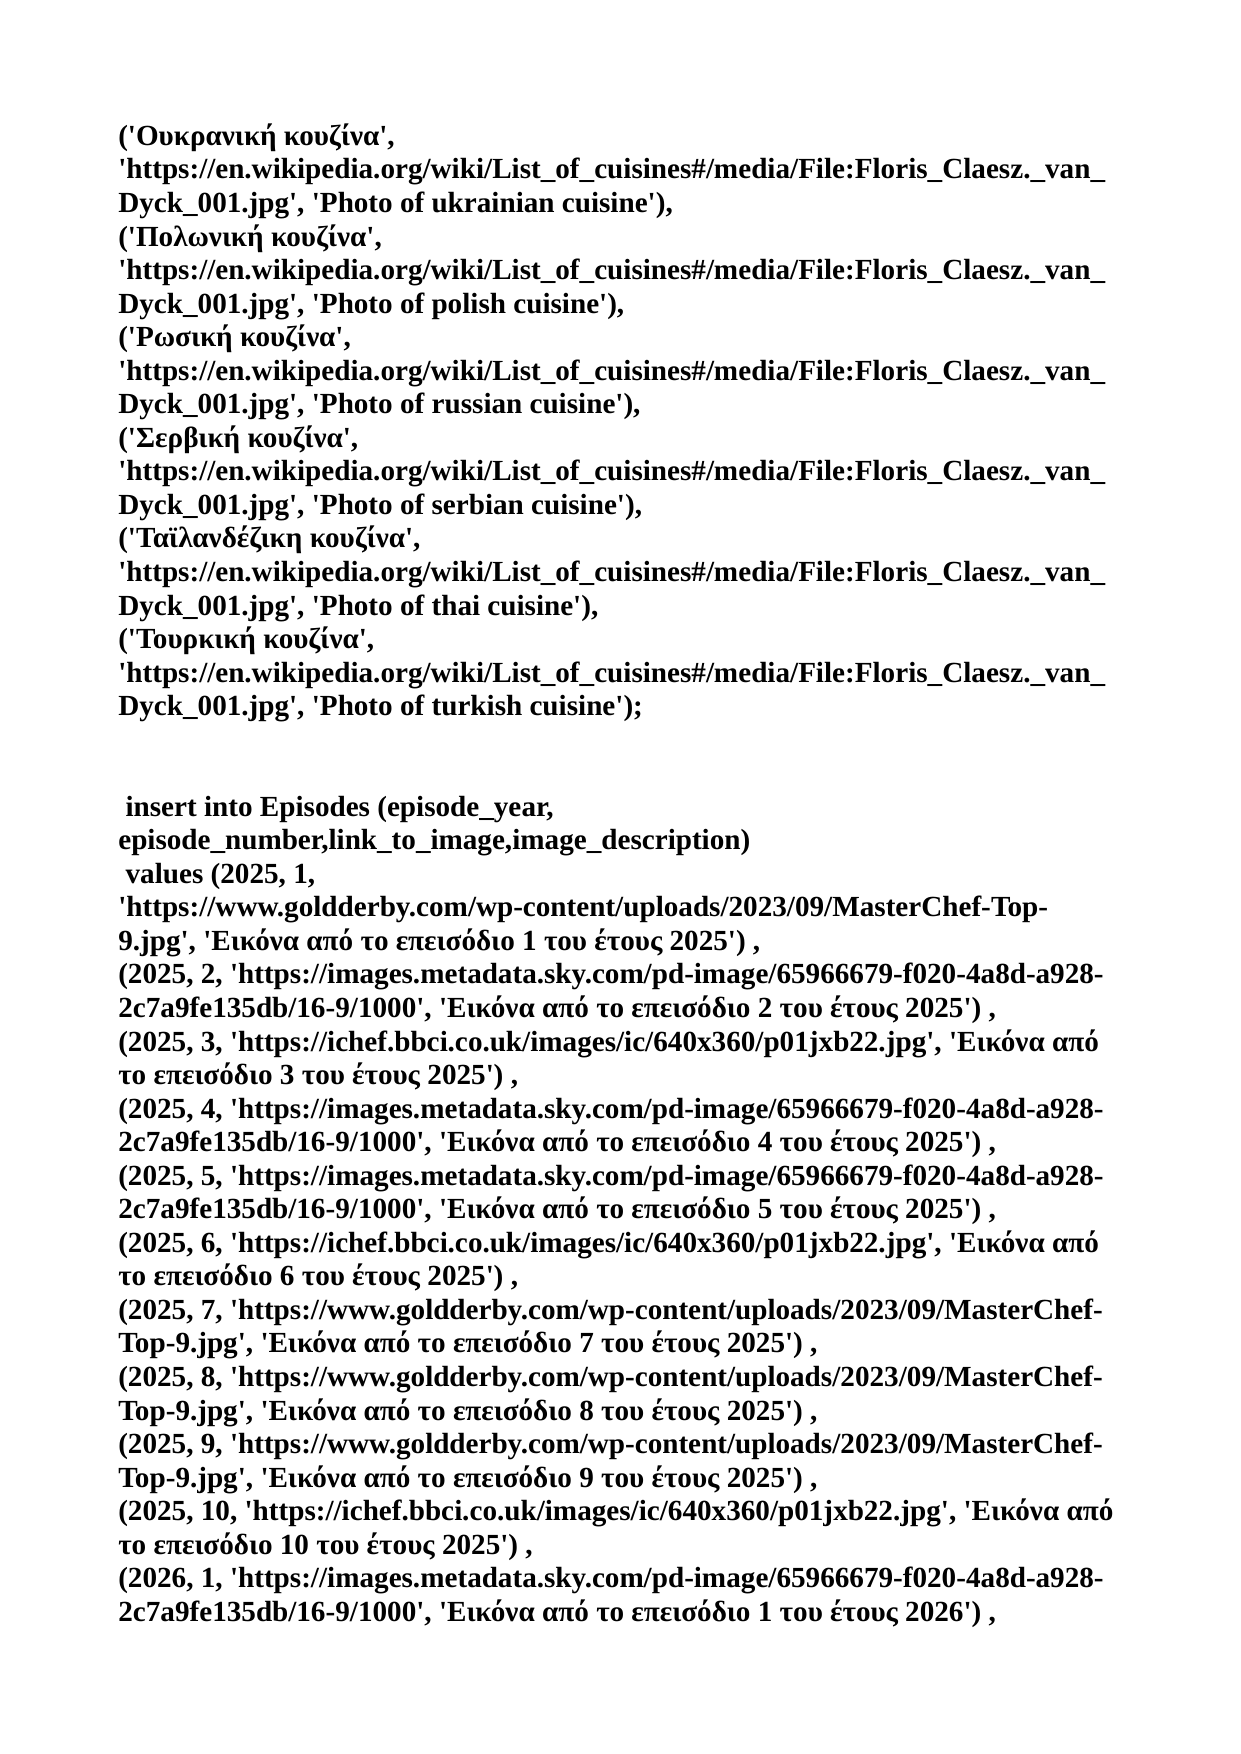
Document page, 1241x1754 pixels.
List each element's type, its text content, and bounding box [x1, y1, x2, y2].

text insert into Episodes (episode_year, episode_number,link_to_image,image_description) [118, 789, 1122, 856]
text (2025, 5, 'https://images.metadata.sky.com/pd-image/65966679-f020-4a8d-a928-2c7a9fe135db/16-9/1000', 'Εικόνα από το επεισόδιο 5 του έτους 2025') , [118, 1158, 1122, 1225]
text ('Ουκρανική κουζίνα', 'https://en.wikipedia.org/wiki/List_of_cuisines#/media/File:Floris_Claesz._van_Dyck_001.jpg', 'Photo of ukrainian cuisine'), [118, 118, 1122, 219]
text (2026, 1, 'https://images.metadata.sky.com/pd-image/65966679-f020-4a8d-a928-2c7a9fe135db/16-9/1000', 'Εικόνα από το επεισόδιο 1 του έτους 2026') , [118, 1560, 1122, 1627]
text (2025, 7, 'https://www.goldderby.com/wp-content/uploads/2023/09/MasterChef-Top-9.jpg', 'Εικόνα από το επεισόδιο 7 του έτους 2025') , [118, 1292, 1122, 1359]
text ('Ταϊλανδέζικη κουζίνα', 'https://en.wikipedia.org/wiki/List_of_cuisines#/media/File:Floris_Claesz._van_Dyck_001.jpg', 'Photo of thai cuisine'), [118, 521, 1122, 621]
text ('Πολωνική κουζίνα', 'https://en.wikipedia.org/wiki/List_of_cuisines#/media/File:Floris_Claesz._van_Dyck_001.jpg', 'Photo of polish cuisine'), [118, 219, 1122, 319]
text ('Τουρκική κουζίνα', 'https://en.wikipedia.org/wiki/List_of_cuisines#/media/File:Floris_Claesz._van_Dyck_001.jpg', 'Photo of turkish cuisine'); [118, 621, 1122, 722]
text ('Ρωσική κουζίνα', 'https://en.wikipedia.org/wiki/List_of_cuisines#/media/File:Floris_Claesz._van_Dyck_001.jpg', 'Photo of russian cuisine'), [118, 319, 1122, 420]
text (2025, 4, 'https://images.metadata.sky.com/pd-image/65966679-f020-4a8d-a928-2c7a9fe135db/16-9/1000', 'Εικόνα από το επεισόδιο 4 του έτους 2025') , [118, 1091, 1122, 1158]
text (2025, 3, 'https://ichef.bbci.co.uk/images/ic/640x360/p01jxb22.jpg', 'Εικόνα από το επεισόδιο 3 του έτους 2025') , [118, 1024, 1122, 1091]
text (2025, 8, 'https://www.goldderby.com/wp-content/uploads/2023/09/MasterChef-Top-9.jpg', 'Εικόνα από το επεισόδιο 8 του έτους 2025') , [118, 1359, 1122, 1426]
text (2025, 9, 'https://www.goldderby.com/wp-content/uploads/2023/09/MasterChef-Top-9.jpg', 'Εικόνα από το επεισόδιο 9 του έτους 2025') , [118, 1426, 1122, 1493]
text (2025, 2, 'https://images.metadata.sky.com/pd-image/65966679-f020-4a8d-a928-2c7a9fe135db/16-9/1000', 'Εικόνα από το επεισόδιο 2 του έτους 2025') , [118, 957, 1122, 1024]
text values (2025, 1, 'https://www.goldderby.com/wp-content/uploads/2023/09/MasterChef-Top-9.jpg', 'Εικόνα από το επεισόδιο 1 του έτους 2025') , [118, 856, 1122, 957]
text (2025, 10, 'https://ichef.bbci.co.uk/images/ic/640x360/p01jxb22.jpg', 'Εικόνα από το επεισόδιο 10 του έτους 2025') , [118, 1493, 1122, 1560]
text ('Σερβική κουζίνα', 'https://en.wikipedia.org/wiki/List_of_cuisines#/media/File:Floris_Claesz._van_Dyck_001.jpg', 'Photo of serbian cuisine'), [118, 420, 1122, 521]
text (2025, 6, 'https://ichef.bbci.co.uk/images/ic/640x360/p01jxb22.jpg', 'Εικόνα από το επεισόδιο 6 του έτους 2025') , [118, 1225, 1122, 1292]
